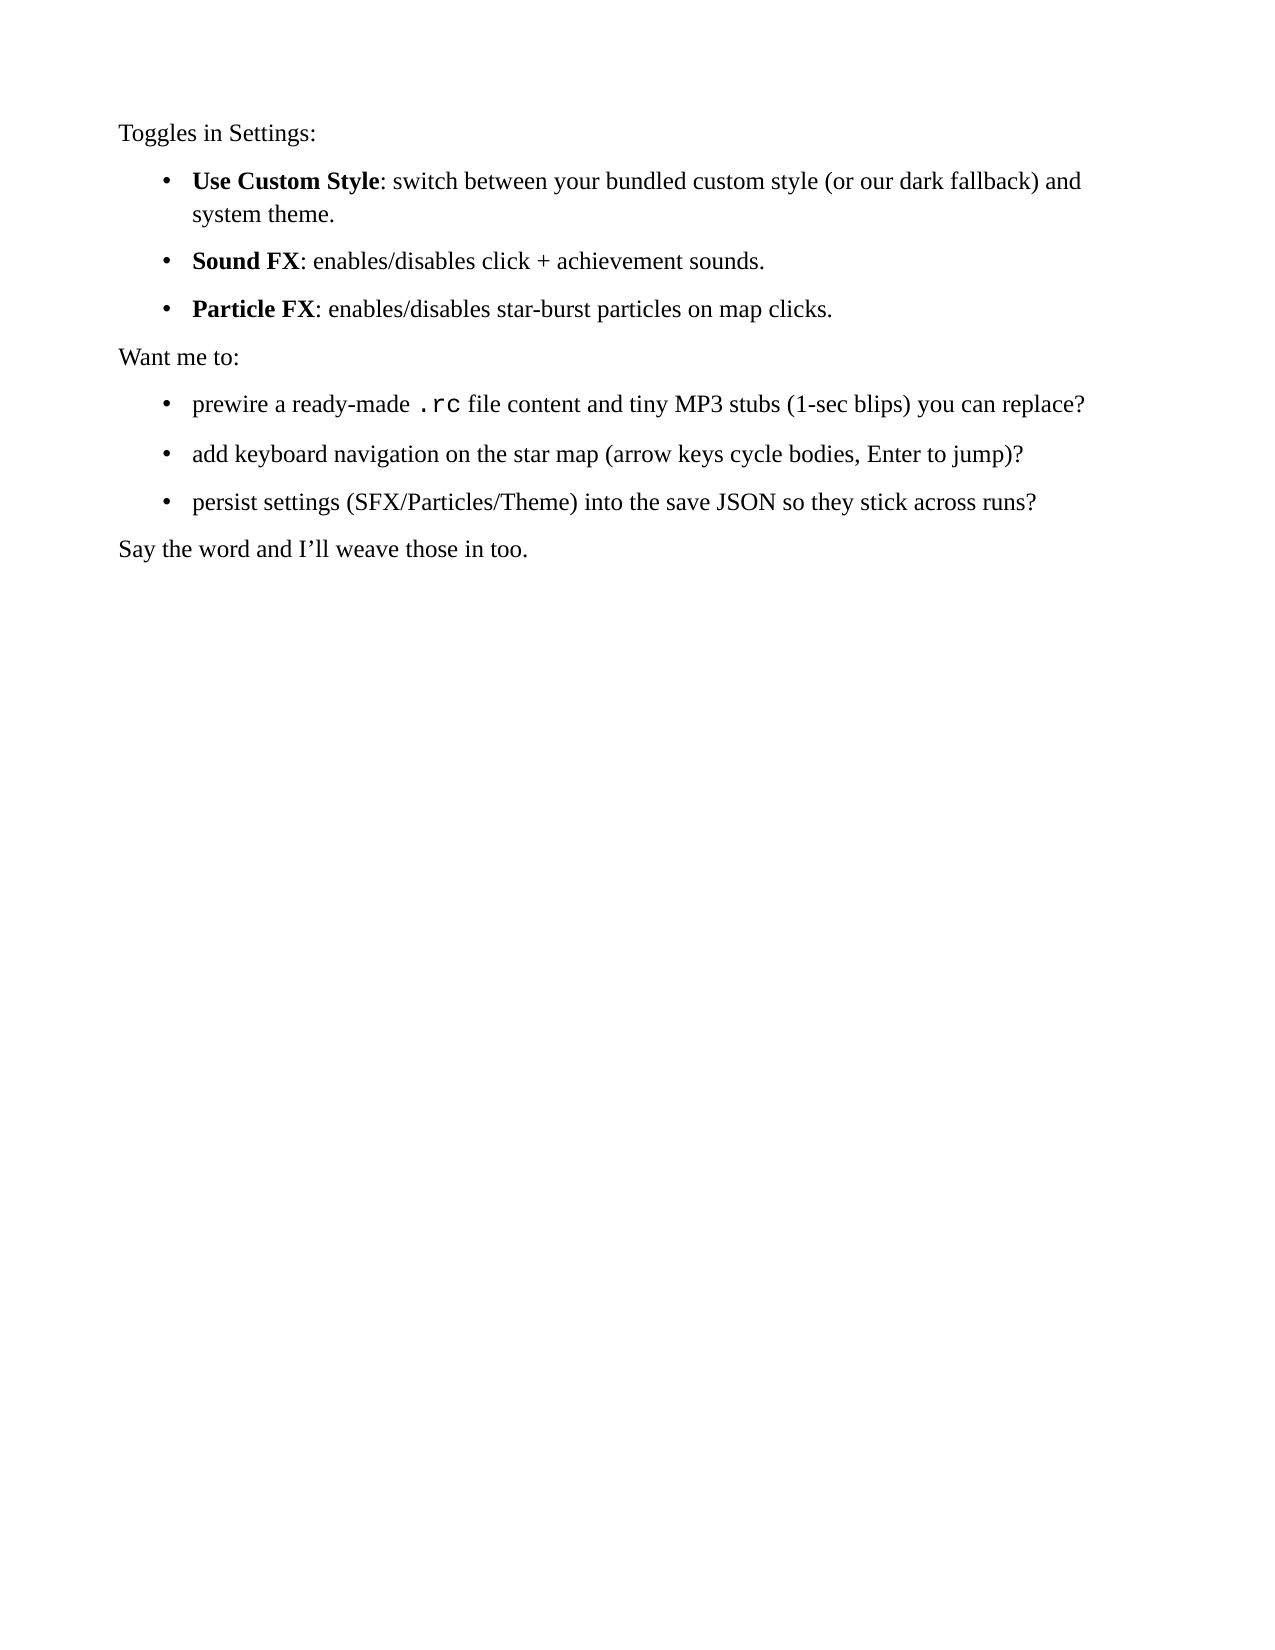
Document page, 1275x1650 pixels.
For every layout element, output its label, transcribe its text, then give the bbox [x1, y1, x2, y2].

text Toggles in Settings: [118, 118, 1157, 147]
list prewire a ready-made .rc file content and tiny MP3 stubs (1-sec blips) you can replace? [162, 389, 1157, 420]
list persist settings (SFX/Particles/Theme) into the save JSON so they stick across runs? [162, 487, 1157, 516]
list Use Custom Style: switch between your bundled custom style (or our dark fallback) and system theme. [162, 166, 1157, 227]
list Particle FX: enables/disables star-burst particles on map clicks. [162, 294, 1157, 323]
text Want me to: [118, 342, 1157, 370]
list add keyboard navigation on the star map (arrow keys cycle bodies, Enter to jump)? [162, 439, 1157, 468]
text Say the word and I’ll weave those in too. 🚀 [118, 534, 1157, 563]
list Sound FX: enables/disables click + achievement sounds. [162, 246, 1157, 275]
